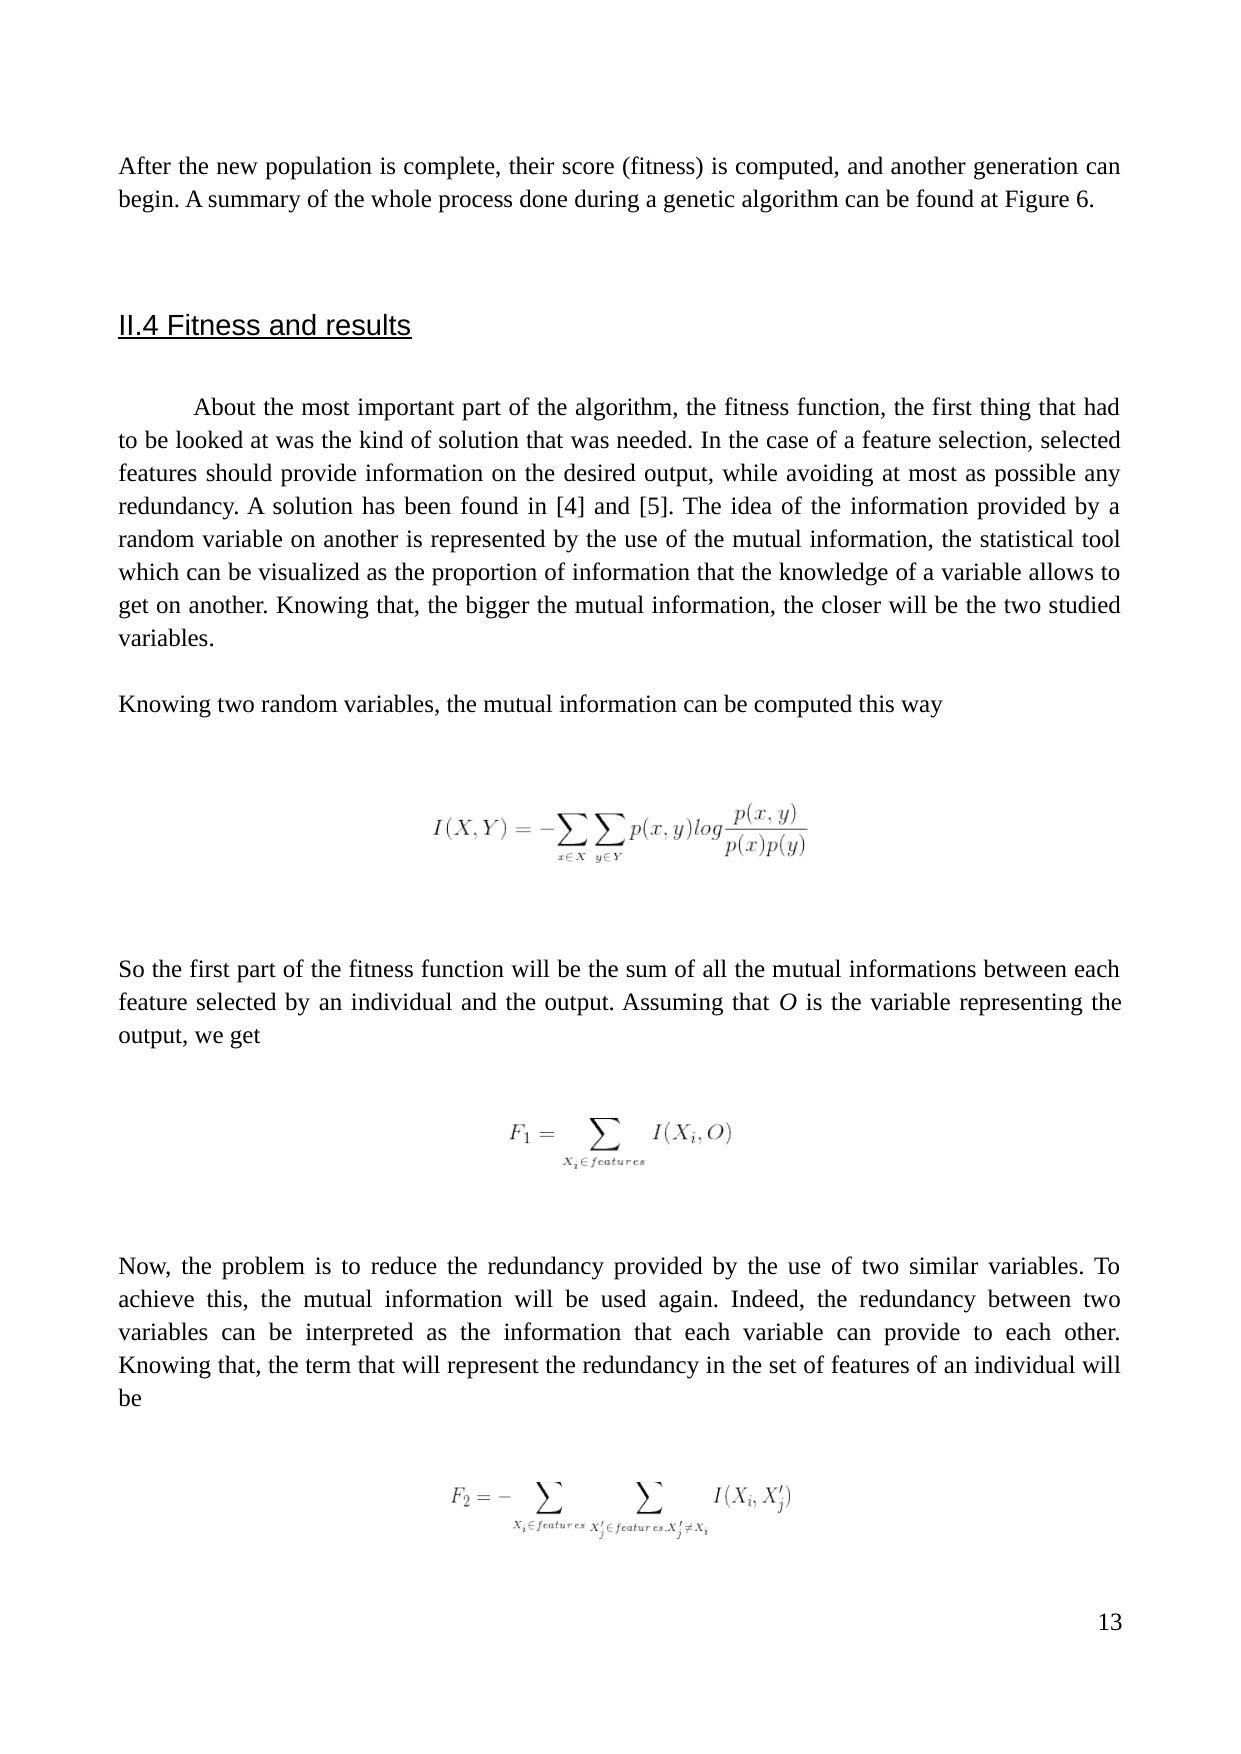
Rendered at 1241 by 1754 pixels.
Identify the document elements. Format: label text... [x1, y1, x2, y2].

text Now, the problem is to reduce the redundancy provided by the use of two similar variables. To achieve this, the mutual information will be used again. Indeed, the redundancy between two variables can be interpreted as the information that each variable can provide to each other. Knowing that, the term that will represent the redundancy in the set of features of an individual will be [118, 1251, 1122, 1412]
text After the new population is complete, their score (fitness) is computed, and another generation can begin. A summary of the whole process done during a genetic algorithm can be found at Figure 6. [118, 151, 1122, 213]
text Knowing two random variables, the mutual information can be computed this way [118, 689, 1122, 718]
subtitle II.4 Fitness and results [118, 308, 1122, 342]
text So the first part of the fitness function will be the sum of all the mutual informations between each feature selected by an individual and the output. Assuming that O is the variable representing the output, we get [118, 954, 1122, 1048]
picture [432, 803, 808, 863]
text About the most important part of the algorithm, the fitness function, the first thing that had to be looked at was the kind of solution that was needed. In the case of a feature selection, selected features should provide information on the desired output, while avoiding at most as possible any redundancy. A solution has been found in [4] and [5]. The idea of the information provided by a random variable on another is represented by the use of the mutual information, the statistical tool which can be visualized as the proportion of information that the knowledge of a variable allows to get on another. Knowing that, the bigger the mutual information, the closer will be the two studied variables. [118, 392, 1122, 652]
picture [450, 1482, 790, 1539]
picture [508, 1118, 732, 1169]
